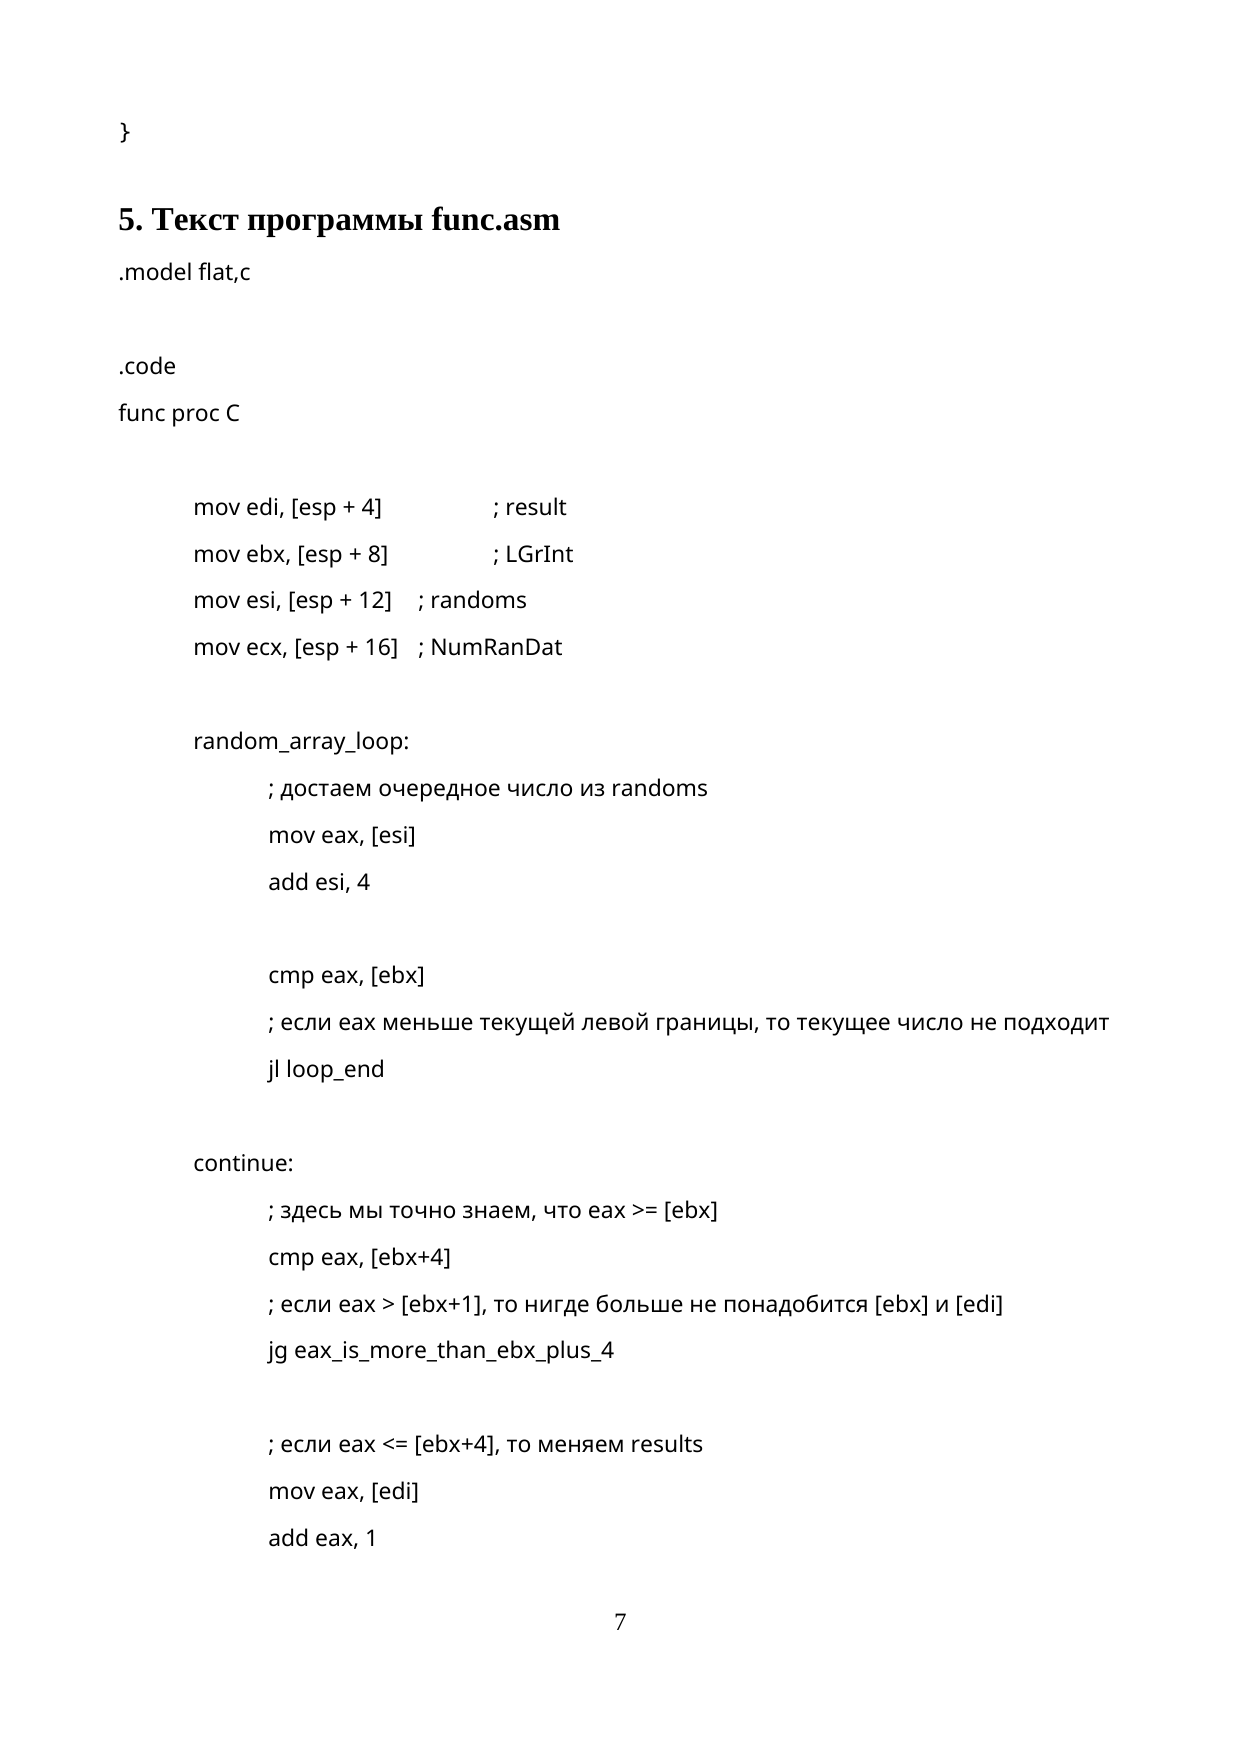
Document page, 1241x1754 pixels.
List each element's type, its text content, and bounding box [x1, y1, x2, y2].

text ; если eax > [ebx+1], то нигде больше не понадобится [ebx] и [edi] [118, 1287, 1122, 1319]
text add esi, 4 [118, 866, 1122, 897]
text ; достаем очередное число из randoms [118, 772, 1122, 803]
text ; если eax меньше текущей левой границы, то текущее число не подходит [118, 1006, 1122, 1037]
text add eax, 1 [118, 1522, 1122, 1553]
text ; если eax <= [ebx+4], то меняем results [118, 1428, 1122, 1459]
text continue: [118, 1147, 1122, 1178]
text mov ebx, [esp + 8] ; LGrInt [118, 537, 1122, 569]
text jl loop_end [118, 1053, 1122, 1084]
text cmp eax, [ebx+4] [118, 1241, 1122, 1272]
text random_array_loop: [118, 725, 1122, 756]
text .code [118, 350, 1122, 381]
text .model flat,c [118, 256, 1122, 287]
text mov eax, [esi] [118, 819, 1122, 850]
text cmp eax, [ebx] [118, 959, 1122, 991]
text } [118, 118, 1122, 145]
text jg eax_is_more_than_ebx_plus_4 [118, 1334, 1122, 1366]
text func proc C [118, 397, 1122, 428]
text mov edi, [esp + 4] ; result [118, 491, 1122, 522]
text mov ecx, [esp + 16] ; NumRanDat [118, 631, 1122, 662]
text 5. Текст программы func.asm [118, 199, 1122, 237]
text ; здесь мы точно знаем, что eax >= [ebx] [118, 1194, 1122, 1225]
text mov esi, [esp + 12] ; randoms [118, 584, 1122, 616]
text mov eax, [edi] [118, 1475, 1122, 1506]
